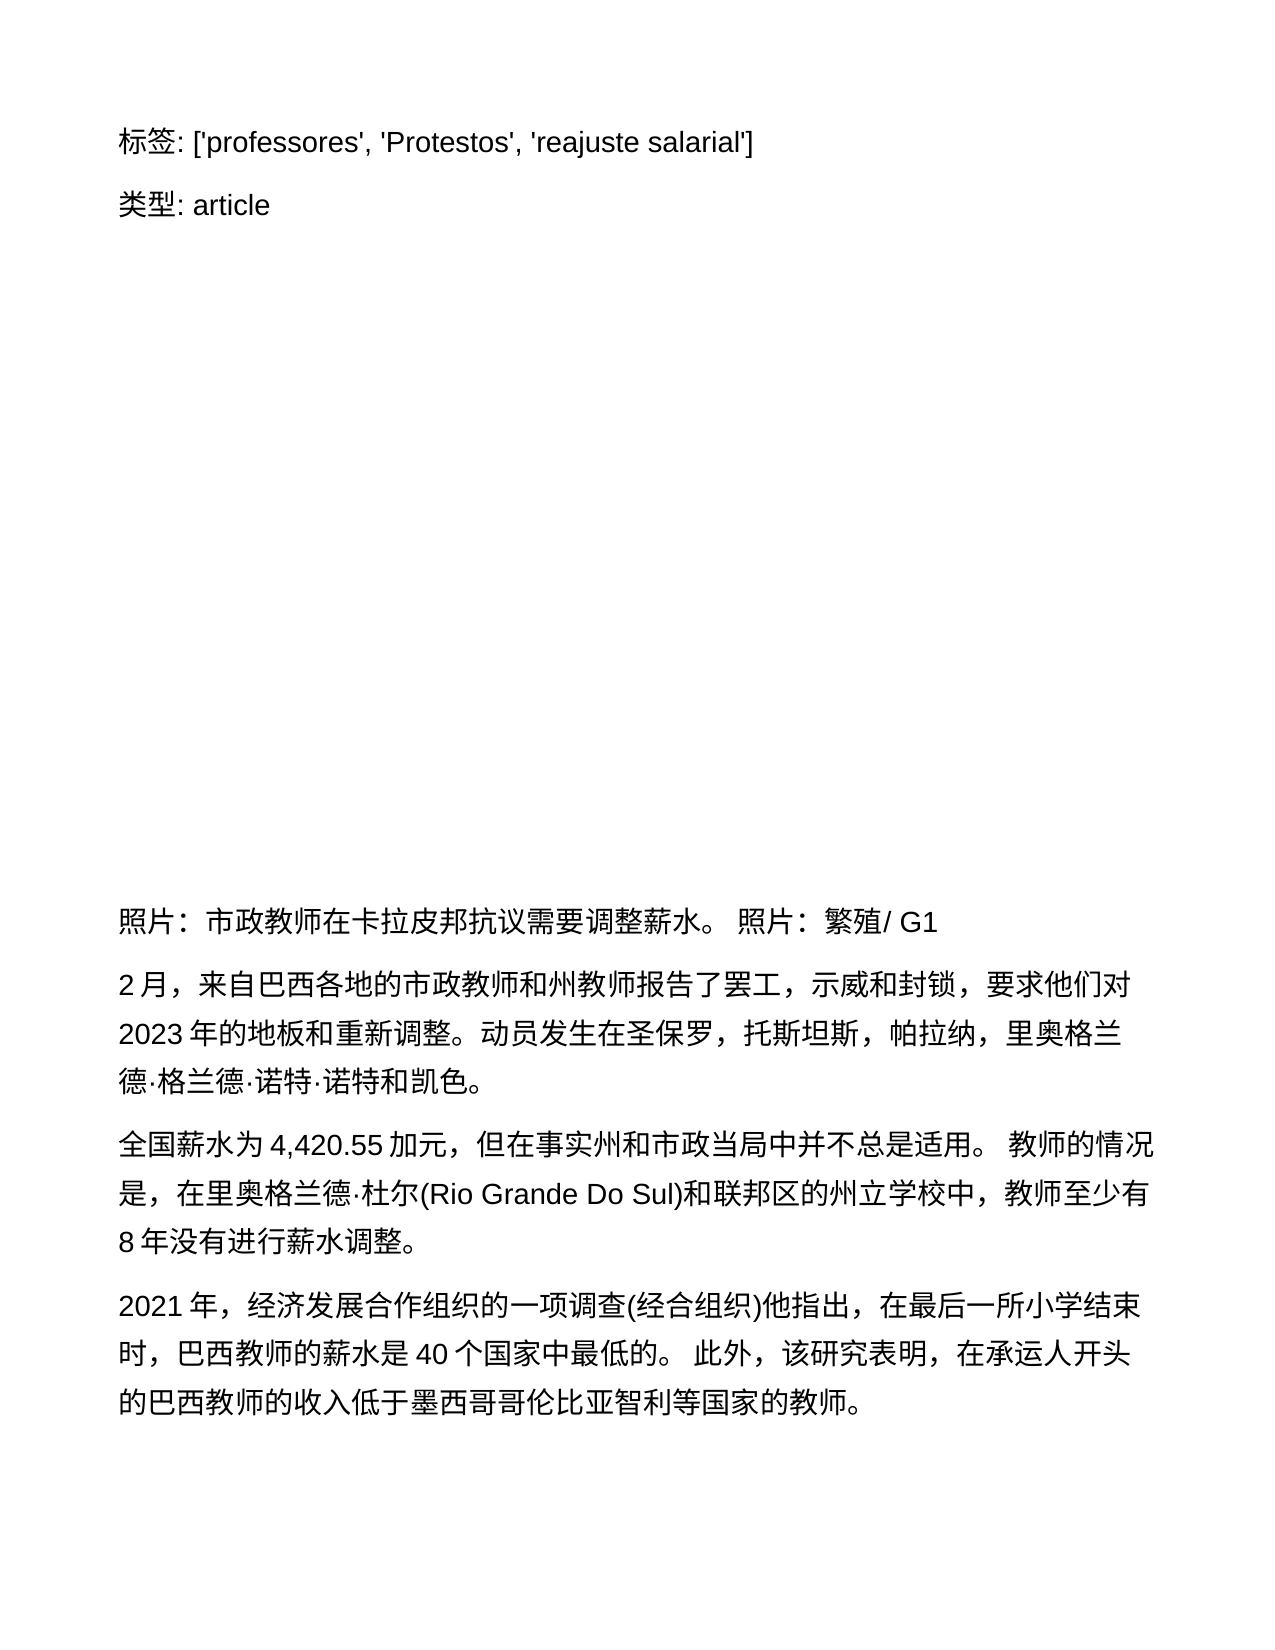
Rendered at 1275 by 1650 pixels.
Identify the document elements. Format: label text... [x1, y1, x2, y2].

text 照片：市政教师在卡拉皮邦抗议需要调整薪水。 照片：繁殖/ G1 [118, 244, 1157, 941]
text 2月，来自巴西各地的市政教师和州教师报告了罢工，示威和封锁，要求他们对2023年的地板和重新调整。动员发生在圣保罗，托斯坦斯，帕拉纳，里奥格兰德·格兰德·诺特·诺特和凯色。 [118, 962, 1157, 1101]
text 类型: article [118, 181, 1157, 223]
text 标签: ['professores', 'Protestos', 'reajuste salarial'] [118, 118, 1157, 160]
text 2021年，经济发展合作组织的一项调查(经合组织)他指出，在最后一所小学结束时，巴西教师的薪水是40个国家中最低的。 此外，该研究表明，在承运人开头的巴西教师的收入低于墨西哥哥伦比亚智利等国家的教师。 [118, 1282, 1157, 1421]
text 全国薪水为4,420.55加元，但在事实州和市政当局中并不总是适用。 教师的情况是，在里奥格兰德·杜尔(Rio Grande Do Sul)和联邦区的州立学校中，教师至少有8年没有进行薪水调整。 [118, 1122, 1157, 1261]
